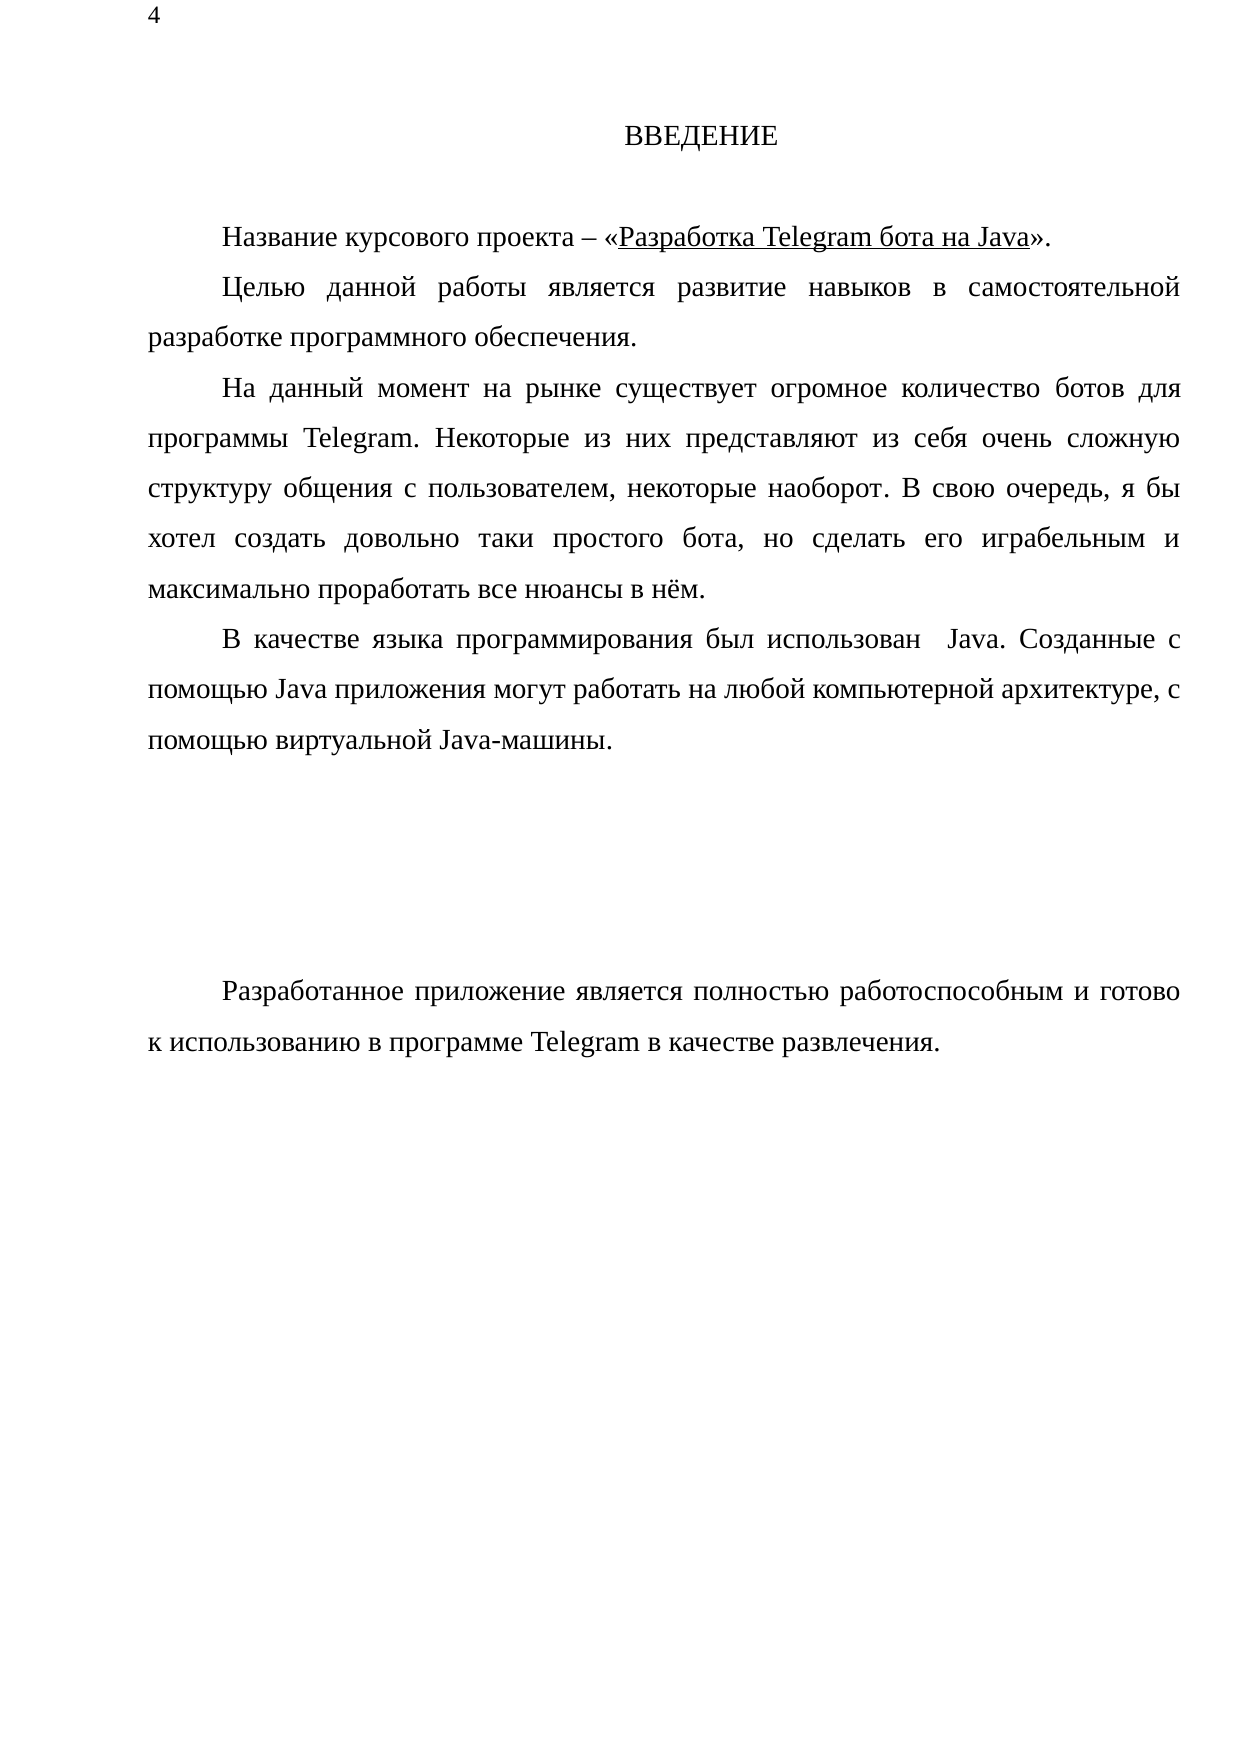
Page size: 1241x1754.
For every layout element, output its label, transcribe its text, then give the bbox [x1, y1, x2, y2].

text ВВЕДЕНИЕ [148, 118, 1181, 152]
text Название курсового проекта – «Разработка Telegram бота на Java». [148, 219, 1181, 252]
text На данный момент на рынке существует огромное количество ботов для программы Telegram. Некоторые из них представляют из себя очень сложную структуру общения с пользователем, некоторые наоборот. В свою очередь, я бы хотел создать довольно таки простого бота, но сделать его играбельным и максимально проработать все нюансы в нём. [148, 370, 1181, 604]
text Целью данной работы является развитие навыков в самостоятельной разработке программного обеспечения. [148, 269, 1181, 353]
text В качестве языка программирования был использован Java. Созданные с помощью Java приложения могут работать на любой компьютерной архитектуре, с помощью виртуальной Java-машины. [148, 621, 1181, 755]
text Разработанное приложение является полностью работоспособным и готово к использованию в программе Telegram в качестве развлечения. [148, 973, 1181, 1057]
